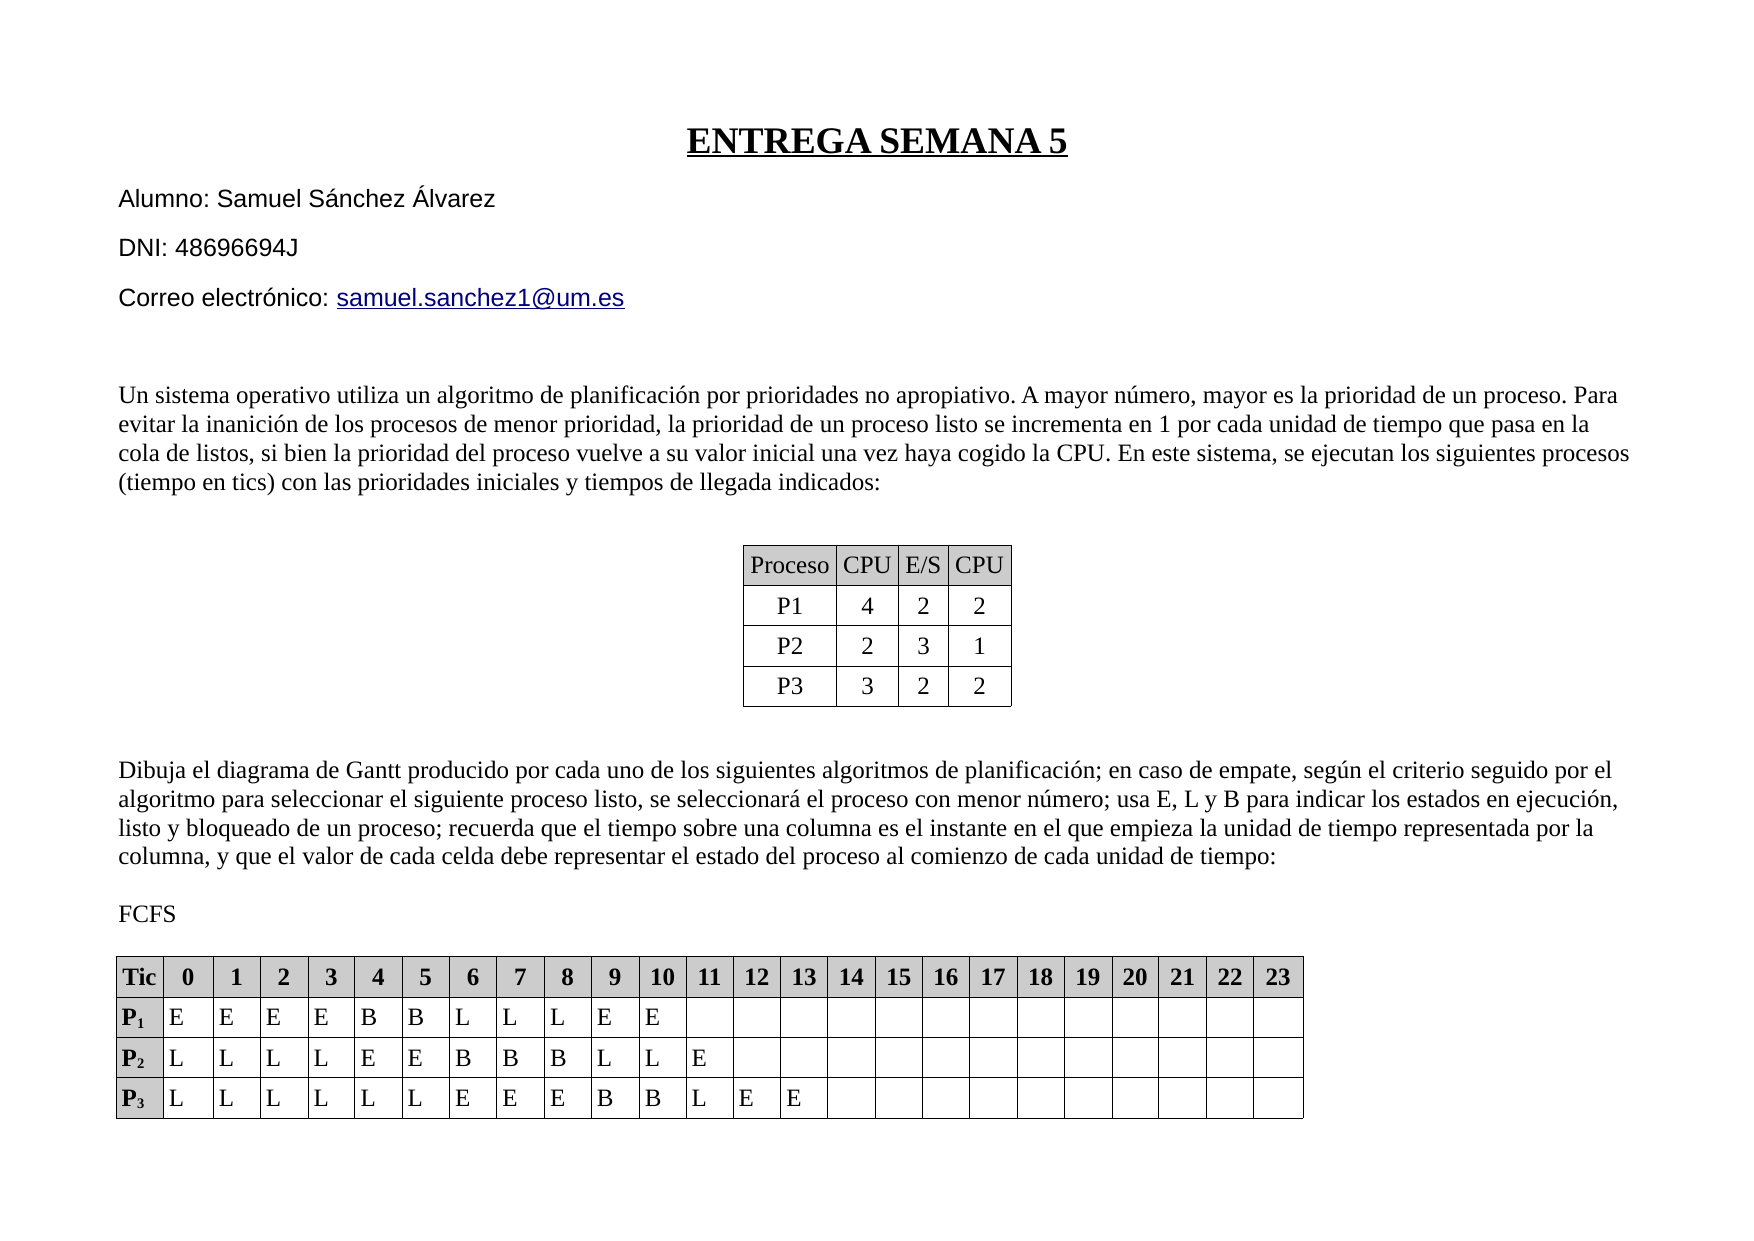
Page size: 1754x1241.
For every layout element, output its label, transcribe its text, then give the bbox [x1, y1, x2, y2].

table_cell P3 [117, 1078, 163, 1118]
table_cell [687, 998, 733, 1037]
table_cell [1113, 1038, 1158, 1077]
table_header 1 [214, 957, 260, 997]
table_cell E [687, 1038, 733, 1077]
table_cell E [164, 998, 213, 1037]
table_cell [876, 1078, 922, 1118]
table_cell 2 [837, 626, 898, 666]
table_cell [970, 1078, 1017, 1118]
table_cell 2 [899, 667, 948, 706]
table_cell E [355, 1038, 402, 1077]
table_cell L [164, 1038, 213, 1077]
table_cell B [497, 1038, 544, 1077]
table_cell [1159, 1078, 1206, 1118]
text Alumno: Samuel Sánchez Álvarez [118, 184, 1636, 213]
table_header CPU [949, 546, 1011, 585]
table_cell [1159, 1038, 1206, 1077]
table_cell [1207, 1078, 1253, 1118]
table_cell [1254, 998, 1303, 1037]
table_cell E [640, 998, 686, 1037]
table_cell L [309, 1038, 354, 1077]
table_cell L [592, 1038, 639, 1077]
table_cell L [164, 1078, 213, 1118]
table_cell P1 [744, 586, 836, 625]
table_header 8 [545, 957, 591, 997]
table_header 10 [640, 957, 686, 997]
table_cell [970, 1038, 1017, 1077]
table_cell L [309, 1078, 354, 1118]
table_cell [781, 1038, 827, 1077]
table_header 15 [876, 957, 922, 997]
table_cell [1159, 998, 1206, 1037]
table_cell L [214, 1078, 260, 1118]
table_header 2 [261, 957, 308, 997]
table_cell [828, 1078, 875, 1118]
table_cell E [403, 1038, 449, 1077]
table_cell E [261, 998, 308, 1037]
table_cell B [403, 998, 449, 1037]
table_cell [1254, 1078, 1303, 1118]
table_header 3 [309, 957, 354, 997]
table_header 6 [450, 957, 496, 997]
table_cell B [640, 1078, 686, 1118]
table_cell B [355, 998, 402, 1037]
table_header Tic [117, 957, 163, 997]
table_cell L [450, 998, 496, 1037]
table_cell [970, 998, 1017, 1037]
table_header 9 [592, 957, 639, 997]
table_header 17 [970, 957, 1017, 997]
table_cell E [214, 998, 260, 1037]
table_cell B [545, 1038, 591, 1077]
table_header 19 [1065, 957, 1112, 997]
table_header 12 [734, 957, 780, 997]
table_cell L [545, 998, 591, 1037]
text FCFS [118, 899, 1636, 928]
table_cell [1018, 1038, 1064, 1077]
table_cell 3 [899, 626, 948, 666]
table_cell E [497, 1078, 544, 1118]
table_cell L [640, 1038, 686, 1077]
table_cell P2 [744, 626, 836, 666]
text ENTREGA SEMANA 5 [118, 118, 1636, 161]
table_cell [923, 1078, 969, 1118]
text DNI: 48696694J [118, 233, 1636, 262]
table_header 0 [164, 957, 213, 997]
table_cell [781, 998, 827, 1037]
table_cell 2 [949, 667, 1011, 706]
table_cell 3 [837, 667, 898, 706]
table_cell [1113, 1078, 1158, 1118]
table_cell L [261, 1078, 308, 1118]
text Un sistema operativo utiliza un algoritmo de planificación por prioridades no apropiativo. A mayor número, mayor es la prioridad de un proceso. Para evitar la inanición de los procesos de menor prioridad, la prioridad de un proceso listo se incrementa en 1 por cada unidad de tiempo que pasa en la cola de listos, si bien la prioridad del proceso vuelve a su valor inicial una vez haya cogido la CPU. En este sistema, se ejecutan los siguientes procesos (tiempo en tics) con las prioridades iniciales y tiempos de llegada indicados: [118, 381, 1636, 496]
table_header 20 [1113, 957, 1158, 997]
table_cell P1 [117, 998, 163, 1037]
table_cell P2 [117, 1038, 163, 1077]
table_cell L [403, 1078, 449, 1118]
table_cell [1065, 1078, 1112, 1118]
table_cell B [450, 1038, 496, 1077]
table_header 13 [781, 957, 827, 997]
table_header 22 [1207, 957, 1253, 997]
table_cell [734, 998, 780, 1037]
table_cell E [592, 998, 639, 1037]
table_cell [876, 1038, 922, 1077]
table_cell E [450, 1078, 496, 1118]
table_header 7 [497, 957, 544, 997]
table_cell [1207, 998, 1253, 1037]
table_cell [923, 998, 969, 1037]
table_cell [1254, 1038, 1303, 1077]
table_cell [1207, 1038, 1253, 1077]
table_header Proceso [744, 546, 836, 585]
table_cell 4 [837, 586, 898, 625]
table_cell [828, 1038, 875, 1077]
table_header 4 [355, 957, 402, 997]
table_cell L [687, 1078, 733, 1118]
table_cell L [214, 1038, 260, 1077]
table_cell L [355, 1078, 402, 1118]
table_cell [1065, 1038, 1112, 1077]
table_cell [876, 998, 922, 1037]
table_cell P3 [744, 667, 836, 706]
table_header 16 [923, 957, 969, 997]
table_header E/S [899, 546, 948, 585]
table_cell 1 [949, 626, 1011, 666]
table_cell [1065, 998, 1112, 1037]
text Correo electrónico: samuel.sanchez1@um.es [118, 282, 1636, 311]
table_cell [734, 1038, 780, 1077]
table_cell L [261, 1038, 308, 1077]
table_cell 2 [899, 586, 948, 625]
table_cell [1113, 998, 1158, 1037]
table_header CPU [837, 546, 898, 585]
table_header 11 [687, 957, 733, 997]
table_header 23 [1254, 957, 1303, 997]
table_header 5 [403, 957, 449, 997]
table_cell E [545, 1078, 591, 1118]
table_header 21 [1159, 957, 1206, 997]
table_cell [1018, 998, 1064, 1037]
table_cell E [734, 1078, 780, 1118]
table_cell 2 [949, 586, 1011, 625]
table_cell E [309, 998, 354, 1037]
table_header 14 [828, 957, 875, 997]
table_header 18 [1018, 957, 1064, 997]
table_cell E [781, 1078, 827, 1118]
text Dibuja el diagrama de Gantt producido por cada uno de los siguientes algoritmos de planificación; en caso de empate, según el criterio seguido por el algoritmo para seleccionar el siguiente proceso listo, se seleccionará el proceso con menor número; usa E, L y B para indicar los estados en ejecución, listo y bloqueado de un proceso; recuerda que el tiempo sobre una columna es el instante en el que empieza la unidad de tiempo representada por la columna, y que el valor de cada celda debe representar el estado del proceso al comienzo de cada unidad de tiempo: [118, 755, 1636, 870]
table_cell L [497, 998, 544, 1037]
table_cell [1018, 1078, 1064, 1118]
table_cell B [592, 1078, 639, 1118]
table_cell [828, 998, 875, 1037]
table_cell [923, 1038, 969, 1077]
